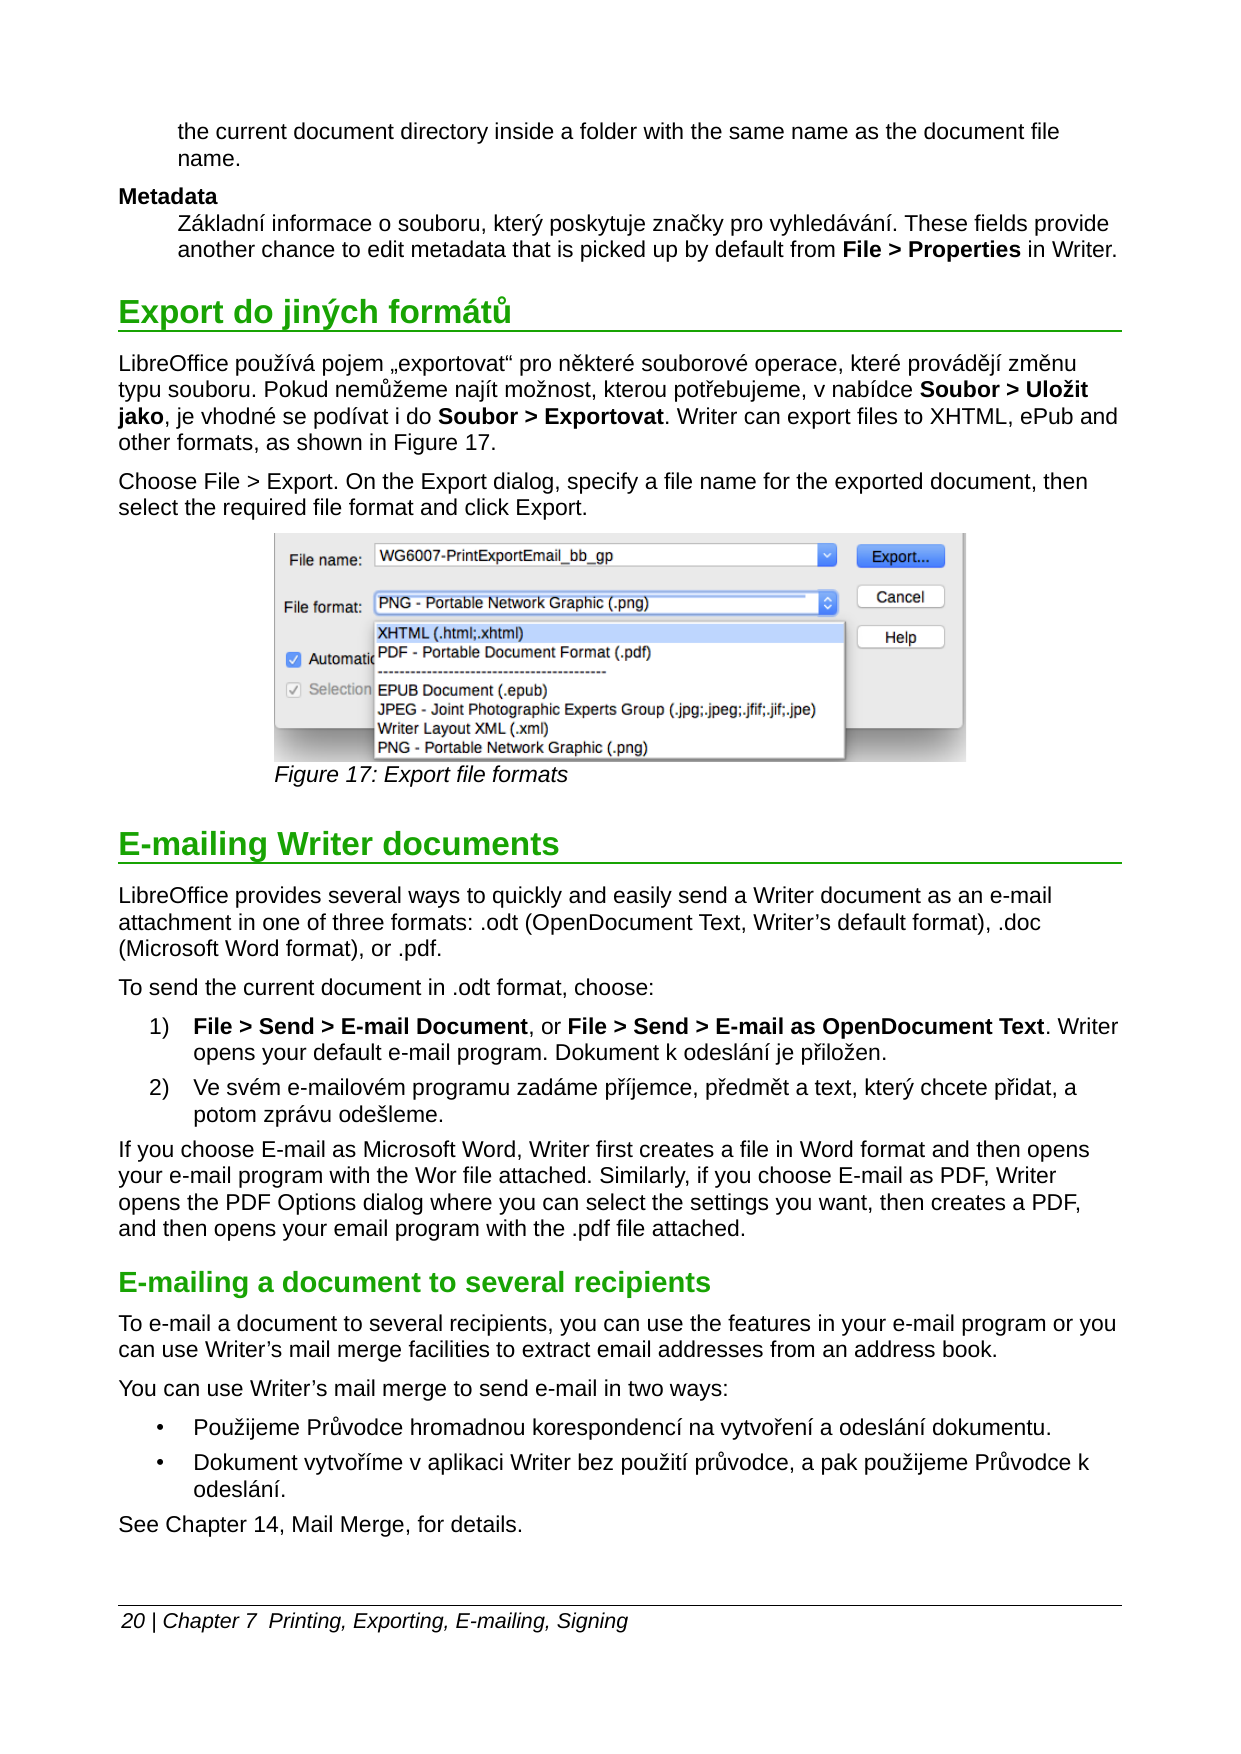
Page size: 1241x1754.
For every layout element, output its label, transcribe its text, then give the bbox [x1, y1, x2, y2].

subtitle E-mailing a document to several recipients [118, 1265, 1122, 1298]
list Ve svém e-mailovém programu zadáme příjemce, předmět a text, který chcete přidat, a potom zprávu odešleme. [169, 1074, 1122, 1127]
text See Chapter 14, Mail Merge, for details. [118, 1511, 1122, 1537]
text Základní informace o souboru, který poskytuje značky pro vyhledávání. These fields provide another chance to edit metadata that is picked up by default from File > Properties in Writer. [177, 210, 1122, 262]
text Metadata [118, 183, 1122, 210]
text To e-mail a document to several recipients, you can use the features in your e-mail program or you can use Writer’s mail merge facilities to extract email addresses from an address book. [118, 1310, 1122, 1363]
list You can use Writer’s mail merge to send e-mail in two ways: [118, 1375, 1122, 1402]
text Figure 17: Export file formats [274, 762, 966, 788]
list Použijeme Průvodce hromadnou korespondencí na vytvoření a odeslání dokumentu. [156, 1414, 1122, 1441]
list File > Send > E-mail Document, or File > Send > E-mail as OpenDocument Text. Writer opens your default e-mail program. Dokument k odeslání je přiložen. [169, 1013, 1122, 1065]
subtitle Export do jiných formátů [118, 292, 1122, 330]
text Choose File > Export. On the Export dialog, specify a file name for the exported document, then select the required file format and click Export. [118, 468, 1122, 521]
text If you choose E-mail as Microsoft Word, Writer first creates a file in Word format and then opens your e‑mail program with the Wor file attached. Similarly, if you choose E-mail as PDF, Writer opens the PDF Options dialog where you can select the settings you want, then creates a PDF, and then opens your email program with the .pdf file attached. [118, 1136, 1122, 1241]
subtitle E-mailing Writer documents [118, 824, 1122, 862]
picture [274, 533, 967, 762]
list To send the current document in .odt format, choose: [118, 974, 1122, 1000]
text LibreOffice provides several ways to quickly and easily send a Writer document as an e-mail attachment in one of three formats: .odt (OpenDocument Text, Writer’s default format), .doc (Microsoft Word format), or .pdf. [118, 882, 1122, 961]
text LibreOffice používá pojem „exportovat“ pro některé souborové operace, které provádějí změnu typu souboru. Pokud nemůžeme najít možnost, kterou potřebujeme, v nabídce Soubor > Uložit jako, je vhodné se podívat i do Soubor > Exportovat. Writer can export files to XHTML, ePub and other formats, as shown in Figure 17. [118, 350, 1122, 456]
list Dokument vytvoříme v aplikaci Writer bez použití průvodce, a pak použijeme Průvodce k odeslání. [156, 1449, 1122, 1502]
text the current document directory inside a folder with the same name as the document file name. [177, 118, 1122, 171]
